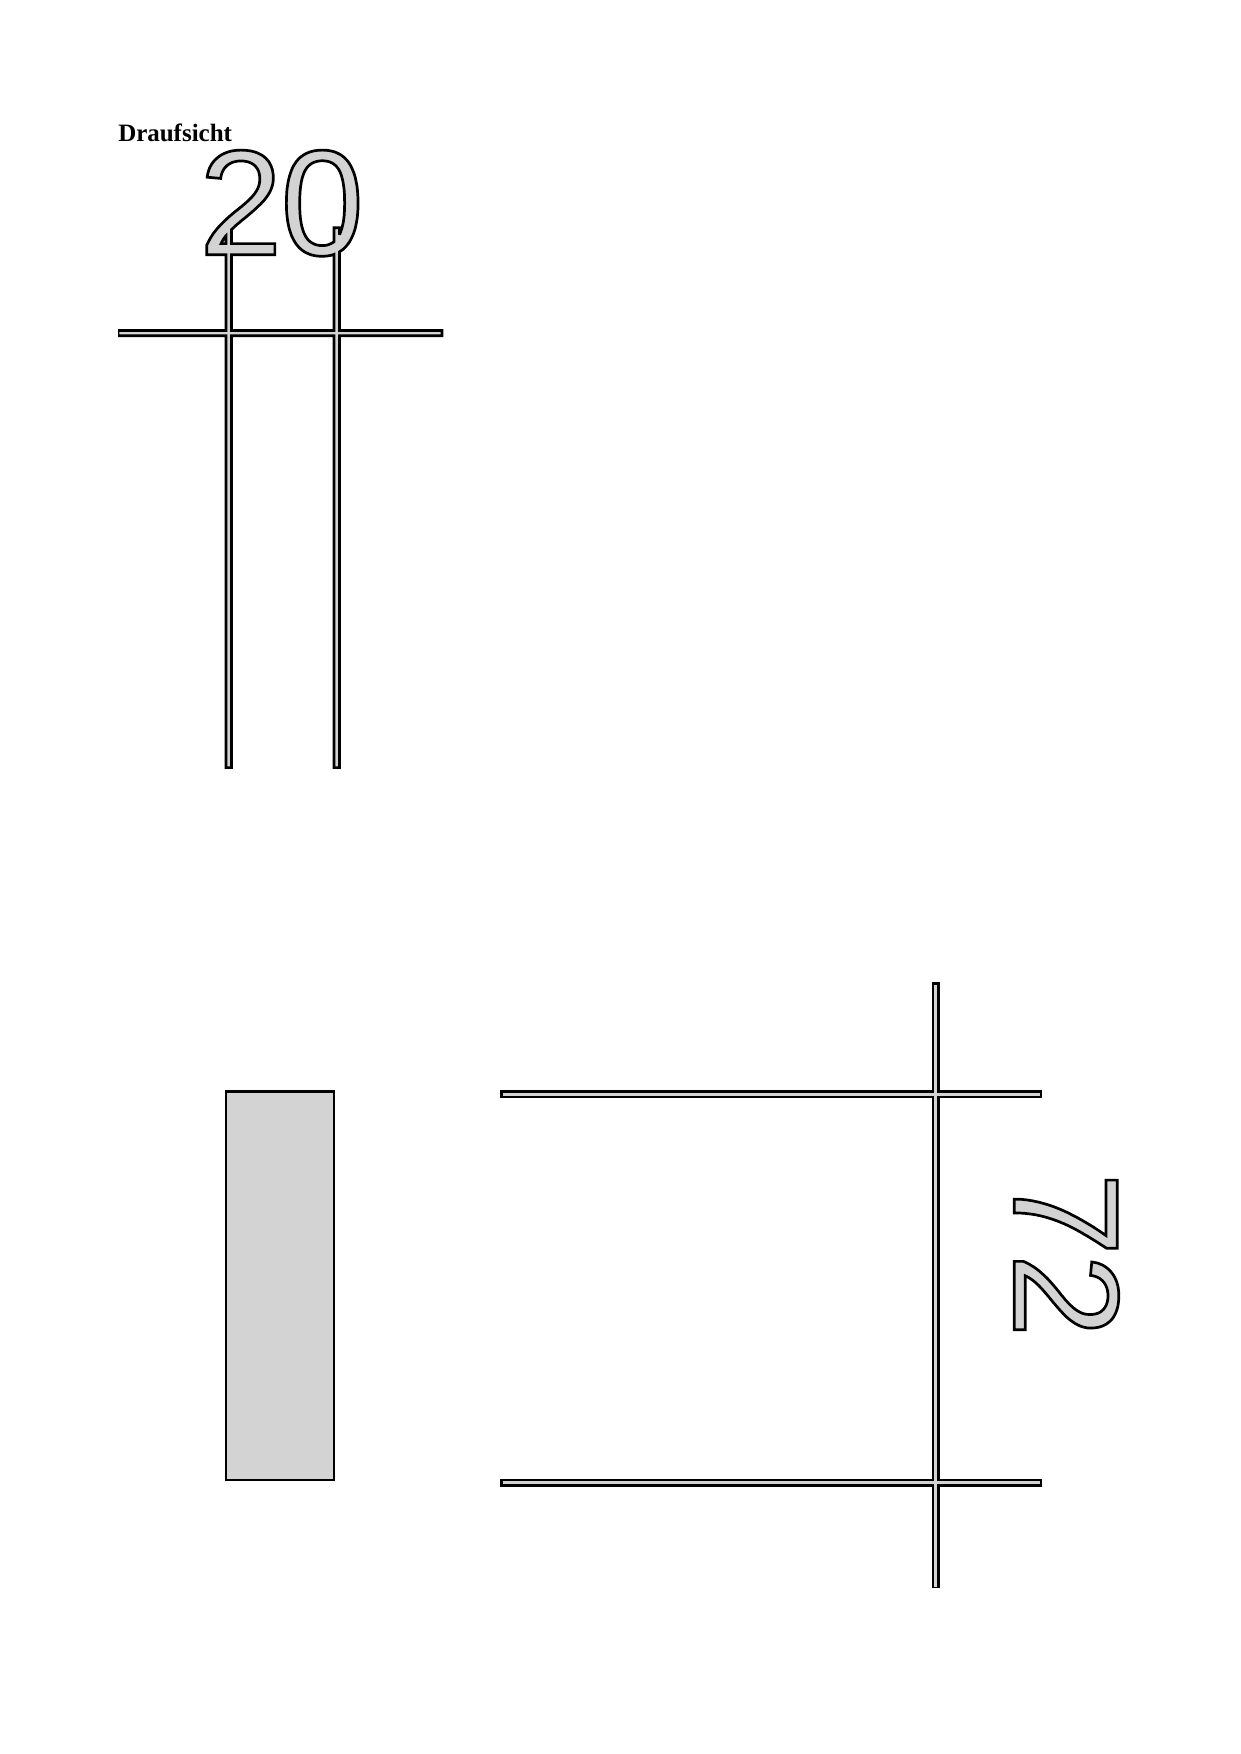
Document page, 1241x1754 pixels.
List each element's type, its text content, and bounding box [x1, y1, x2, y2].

text Draufsicht [118, 118, 1122, 147]
